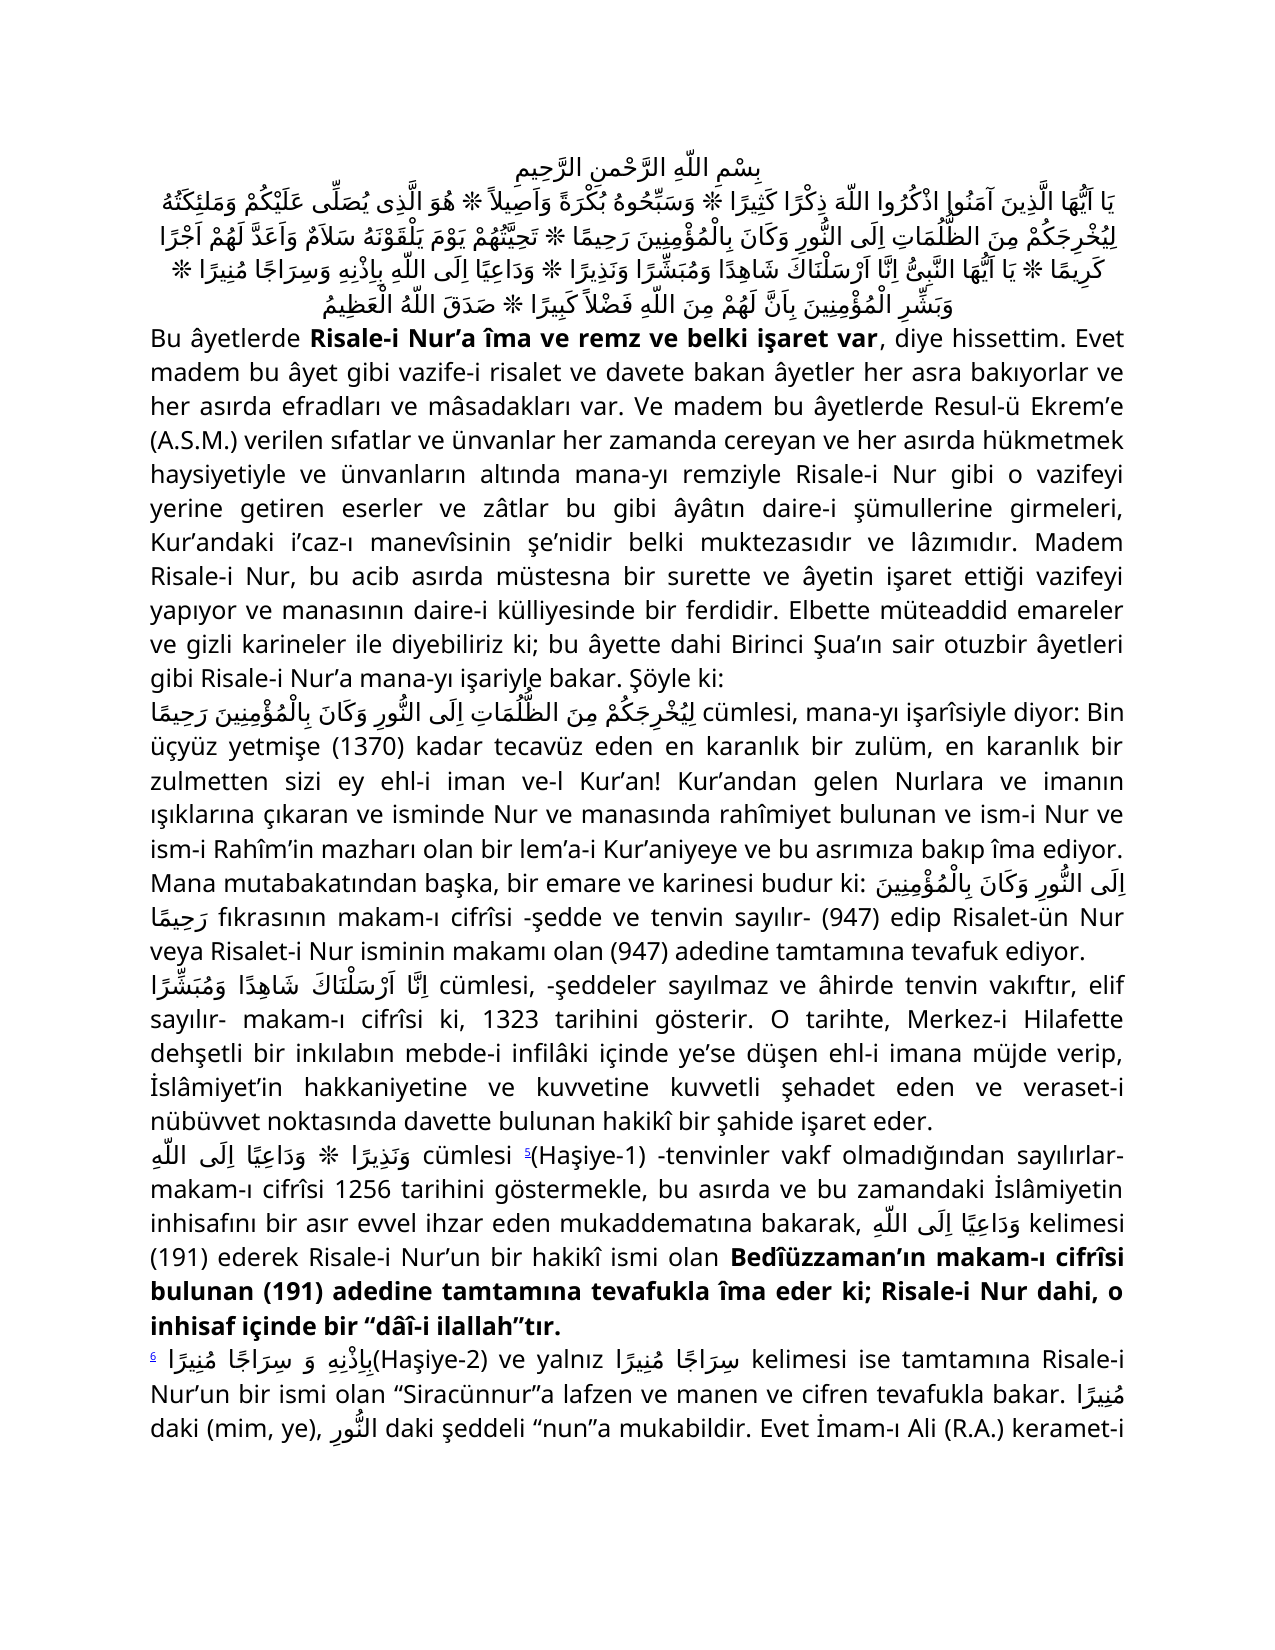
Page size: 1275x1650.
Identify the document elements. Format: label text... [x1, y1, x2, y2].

text بِسْمِ اللّهِ الرَّحْمنِ الرَّحِيمِ [150, 150, 1125, 184]
text اِنَّا اَرْسَلْنَاكَ شَاهِدًا وَمُبَشِّرًا cümlesi, -şeddeler sayılmaz ve âhirde tenvin vakıftır, elif sayılır- makam-ı cifrîsi ki, 1323 tarihini gösterir. O tarihte, Merkez-i Hilafette dehşetli bir inkılabın mebde-i infilâki içinde ye’se düşen ehl-i imana müjde verip, İslâmiyet’in hakkaniyetine ve kuvvetine kuvvetli şehadet eden ve veraset-i nübüvvet noktasında davette bulunan hakikî bir şahide işaret eder. [150, 967, 1125, 1138]
text يَا اَيُّهَا الَّذِينَ آمَنُوا اذْكُرُوا اللّهَ ذِكْرًا كَثِيرًا ❊ وَسَبِّحُوهُ بُكْرَةً وَاَصِيلاً ❊ هُوَ الَّذِى يُصَلِّى عَلَيْكُمْ وَمَلئِكَتُهُ لِيُخْرِجَكُمْ مِنَ الظُّلُمَاتِ اِلَى النُّورِ وَكَانَ بِالْمُؤْمِنِينَ رَحِيمًا ❊ تَحِيَّتُهُمْ يَوْمَ يَلْقَوْنَهُ سَلاَمٌ وَاَعَدَّ لَهُمْ اَجْرًا كَرِيمًا ❊ يَا اَيُّهَا النَّبِىُّ اِنَّا اَرْسَلْنَاكَ شَاهِدًا وَمُبَشِّرًا وَنَذِيرًا ❊ وَدَاعِيًا اِلَى اللّهِ بِاِذْنِهِ وَسِرَاجًا مُنِيرًا ❊ وَبَشِّرِ الْمُؤْمِنِينَ بِاَنَّ لَهُمْ مِنَ اللّهِ فَضْلاً كَبِيرًا ❊ صَدَقَ اللّهُ الْعَظِيمُ [150, 184, 1125, 320]
text وَنَذِيرًا ❊ وَدَاعِيًا اِلَى اللّهِ cümlesi 5(Haşiye-1) -tenvinler vakf olmadığından sayılırlar- makam-ı cifrîsi 1256 tarihini göstermekle, bu asırda ve bu zamandaki İslâmiyetin inhisafını bir asır evvel ihzar eden mukaddematına bakarak, وَدَاعِيًا اِلَى اللّهِ kelimesi (191) ederek Risale-i Nur’un bir hakikî ismi olan Bedîüzzaman’ın makam-ı cifrîsi bulunan (191) adedine tamtamına tevafukla îma eder ki; Risale-i Nur dahi, o inhisaf içinde bir “dâî-i ilallah”tır. [150, 1138, 1125, 1342]
text Bu âyetlerde Risale-i Nur’a îma ve remz ve belki işaret var, diye hissettim. Evet madem bu âyet gibi vazife-i risalet ve davete bakan âyetler her asra bakıyorlar ve her asırda efradları ve mâsadakları var. Ve madem bu âyetlerde Resul-ü Ekrem’e (A.S.M.) verilen sıfatlar ve ünvanlar her zamanda cereyan ve her asırda hükmetmek haysiyetiyle ve ünvanların altında mana-yı remziyle Risale-i Nur gibi o vazifeyi yerine getiren eserler ve zâtlar bu gibi âyâtın daire-i şümullerine girmeleri, Kur’andaki i’caz-ı manevîsinin şe’nidir belki muktezasıdır ve lâzımıdır. Madem Risale-i Nur, bu acib asırda müstesna bir surette ve âyetin işaret ettiği vazifeyi yapıyor ve manasının daire-i külliyesinde bir ferdidir. Elbette müteaddid emareler ve gizli karineler ile diyebiliriz ki; bu âyette dahi Birinci Şua’ın sair otuzbir âyetleri gibi Risale-i Nur’a mana-yı işariyle bakar. Şöyle ki: [150, 320, 1125, 695]
text بِاِذْنِهِ وَ سِرَاجًا مُنِيرًا 6(Haşiye-2) ve yalnız سِرَاجًا مُنِيرًا kelimesi ise tamtamına Risale-i Nur’un bir ismi olan “Siracünnur”a lafzen ve manen ve cifren tevafukla bakar. مُنِيرًا daki (mim, ye), النُّورِ daki şeddeli “nun”a mukabildir. Evet İmam-ı Ali (R.A.) keramet-i gaybiyesinde Risale-i Nur’a “Siracünnur” namını vermesi, bu âyetin bu fıkrasından mülhemdir denilebilir ve çekinmeyerek deriz [150, 1342, 1125, 1444]
text لِيُخْرِجَكُمْ مِنَ الظُّلُمَاتِ اِلَى النُّورِ وَكَانَ بِالْمُؤْمِنِينَ رَحِيمًا cümlesi, mana-yı işarîsiyle diyor: Bin üçyüz yetmişe (1370) kadar tecavüz eden en karanlık bir zulüm, en karanlık bir zulmetten sizi ey ehl-i iman ve-l Kur’an! Kur’andan gelen Nurlara ve imanın ışıklarına çıkaran ve isminde Nur ve manasında rahîmiyet bulunan ve ism-i Nur ve ism-i Rahîm’in mazharı olan bir lem’a-i Kur’aniyeye ve bu asrımıza bakıp îma ediyor. Mana mutabakatından başka, bir emare ve karinesi budur ki: اِلَى النُّورِ وَكَانَ بِالْمُؤْمِنِينَ رَحِيمًا fıkrasının makam-ı cifrîsi -şedde ve tenvin sayılır- (947) edip Risalet-ün Nur veya Risalet-i Nur isminin makamı olan (947) adedine tamtamına tevafuk ediyor. [150, 695, 1125, 967]
